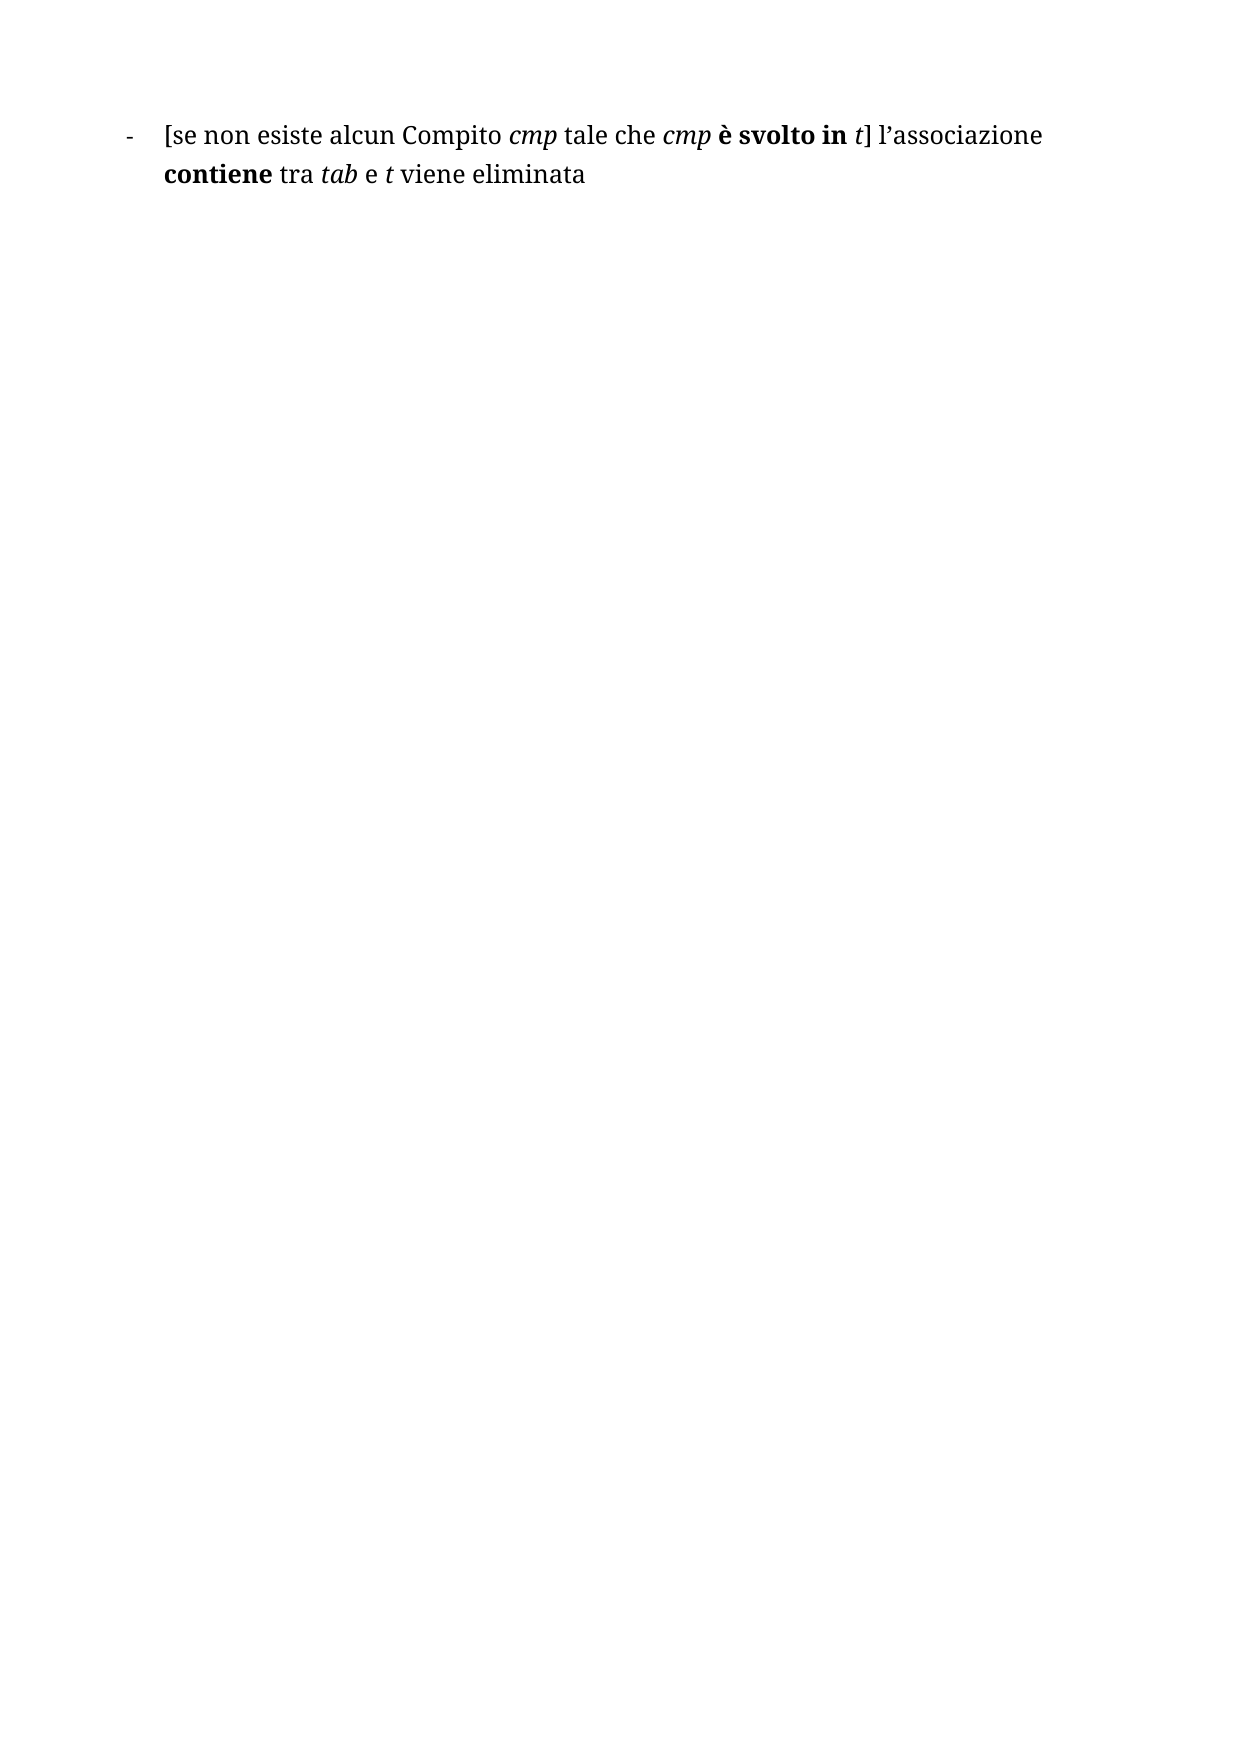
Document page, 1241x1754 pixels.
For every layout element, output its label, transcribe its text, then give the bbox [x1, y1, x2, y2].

list [se non esiste alcun Compito cmp tale che cmp è svolto in t] l’associazione contiene tra tab e t viene eliminata [126, 118, 1152, 191]
